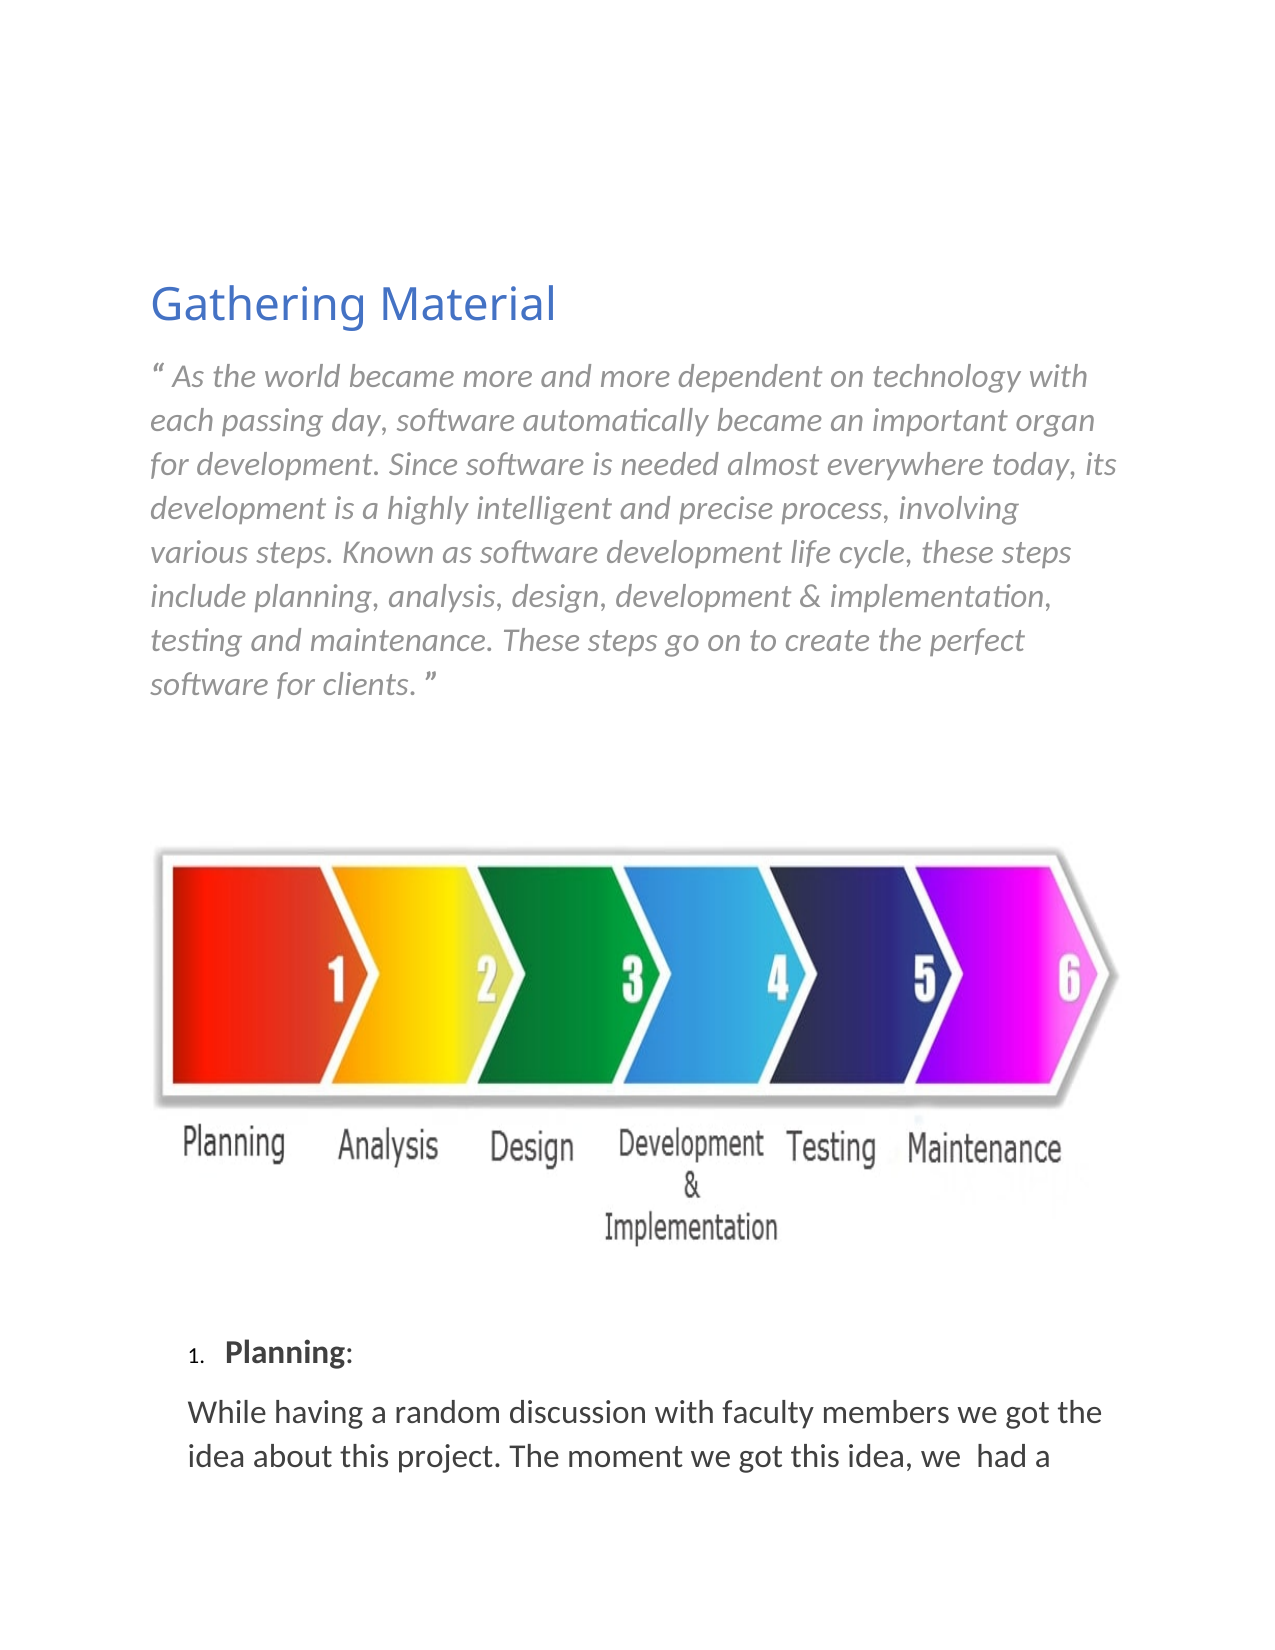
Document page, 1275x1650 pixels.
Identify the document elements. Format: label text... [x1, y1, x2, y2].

list Planning: [187, 1331, 1125, 1371]
text “ As the world became more and more dependent on technology with each passing day, software automatically became an important organ for development. Since software is needed almost everywhere today, its development is a highly intelligent and precise process, involving various steps. Known as software development life cycle, these steps include planning, analysis, design, development & implementation, testing and maintenance. These steps go on to create the perfect software for clients. ” [150, 355, 1125, 704]
text Gathering Material [150, 271, 1125, 334]
text While having a random discussion with faculty members we got the idea about this project. The moment we got this idea, we had a [187, 1391, 1125, 1476]
picture [150, 829, 1125, 1250]
